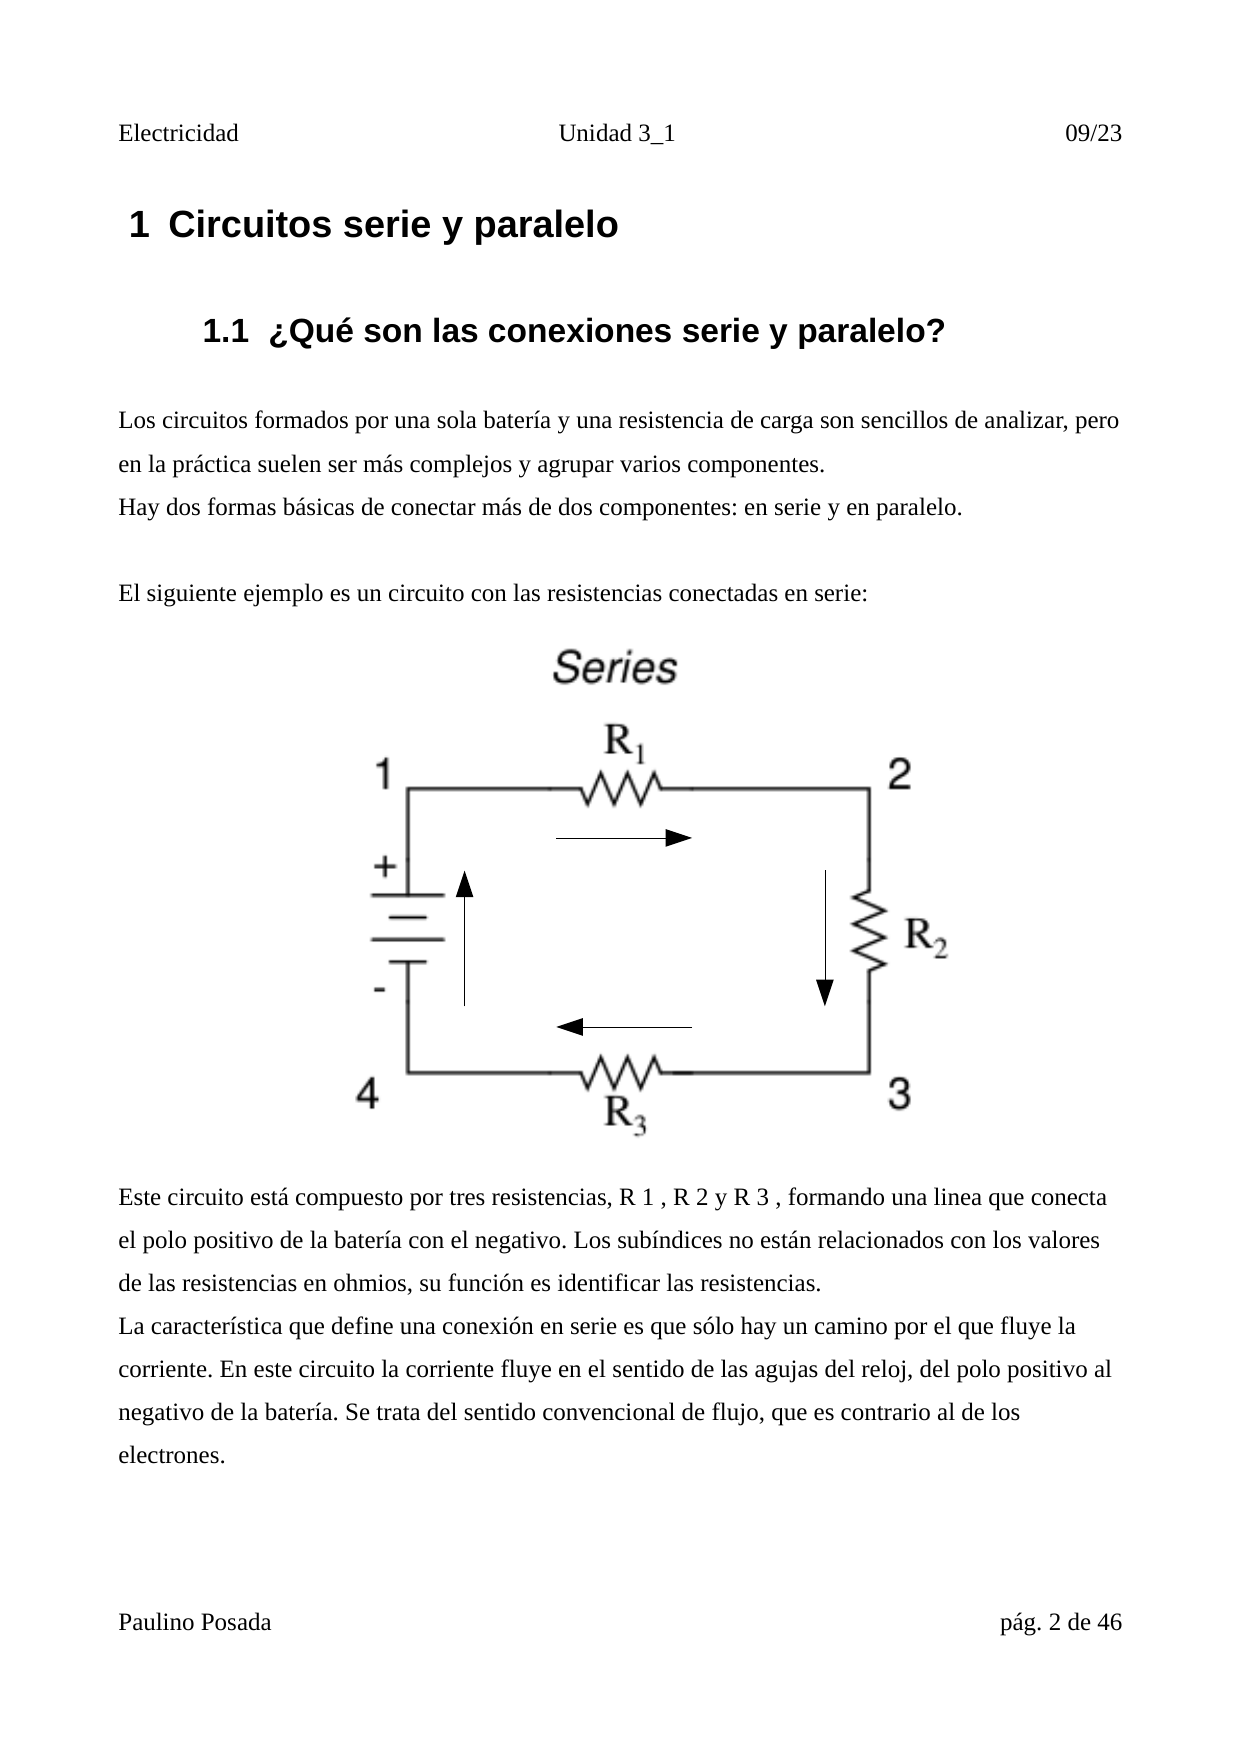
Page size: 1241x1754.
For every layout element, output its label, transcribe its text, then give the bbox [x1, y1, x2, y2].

text Este circuito está compuesto por tres resistencias, R 1 , R 2 y R 3 , formando una linea que conecta el polo positivo de la batería con el negativo. Los subíndices no están relacionados con los valores de las resistencias en ohmios, su función es identificar las resistencias. [118, 1182, 1122, 1297]
picture [354, 635, 959, 1153]
text La característica que define una conexión en serie es que sólo hay un camino por el que fluye la corriente. En este circuito la corriente fluye en el sentido de las agujas del reloj, del polo positivo al negativo de la batería. Se trata del sentido convencional de flujo, que es contrario al de los electrones. [118, 1311, 1122, 1469]
text El siguiente ejemplo es un circuito con las resistencias conectadas en serie: [118, 578, 1122, 607]
text Hay dos formas básicas de conectar más de dos componentes: en serie y en paralelo. [118, 492, 1122, 521]
subtitle Circuitos serie y paralelo [118, 201, 1122, 245]
text Los circuitos formados por una sola batería y una resistencia de carga son sencillos de analizar, pero en la práctica suelen ser más complejos y agrupar varios componentes. [118, 406, 1122, 477]
subtitle ¿Qué son las conexiones serie y paralelo? [193, 311, 1122, 350]
